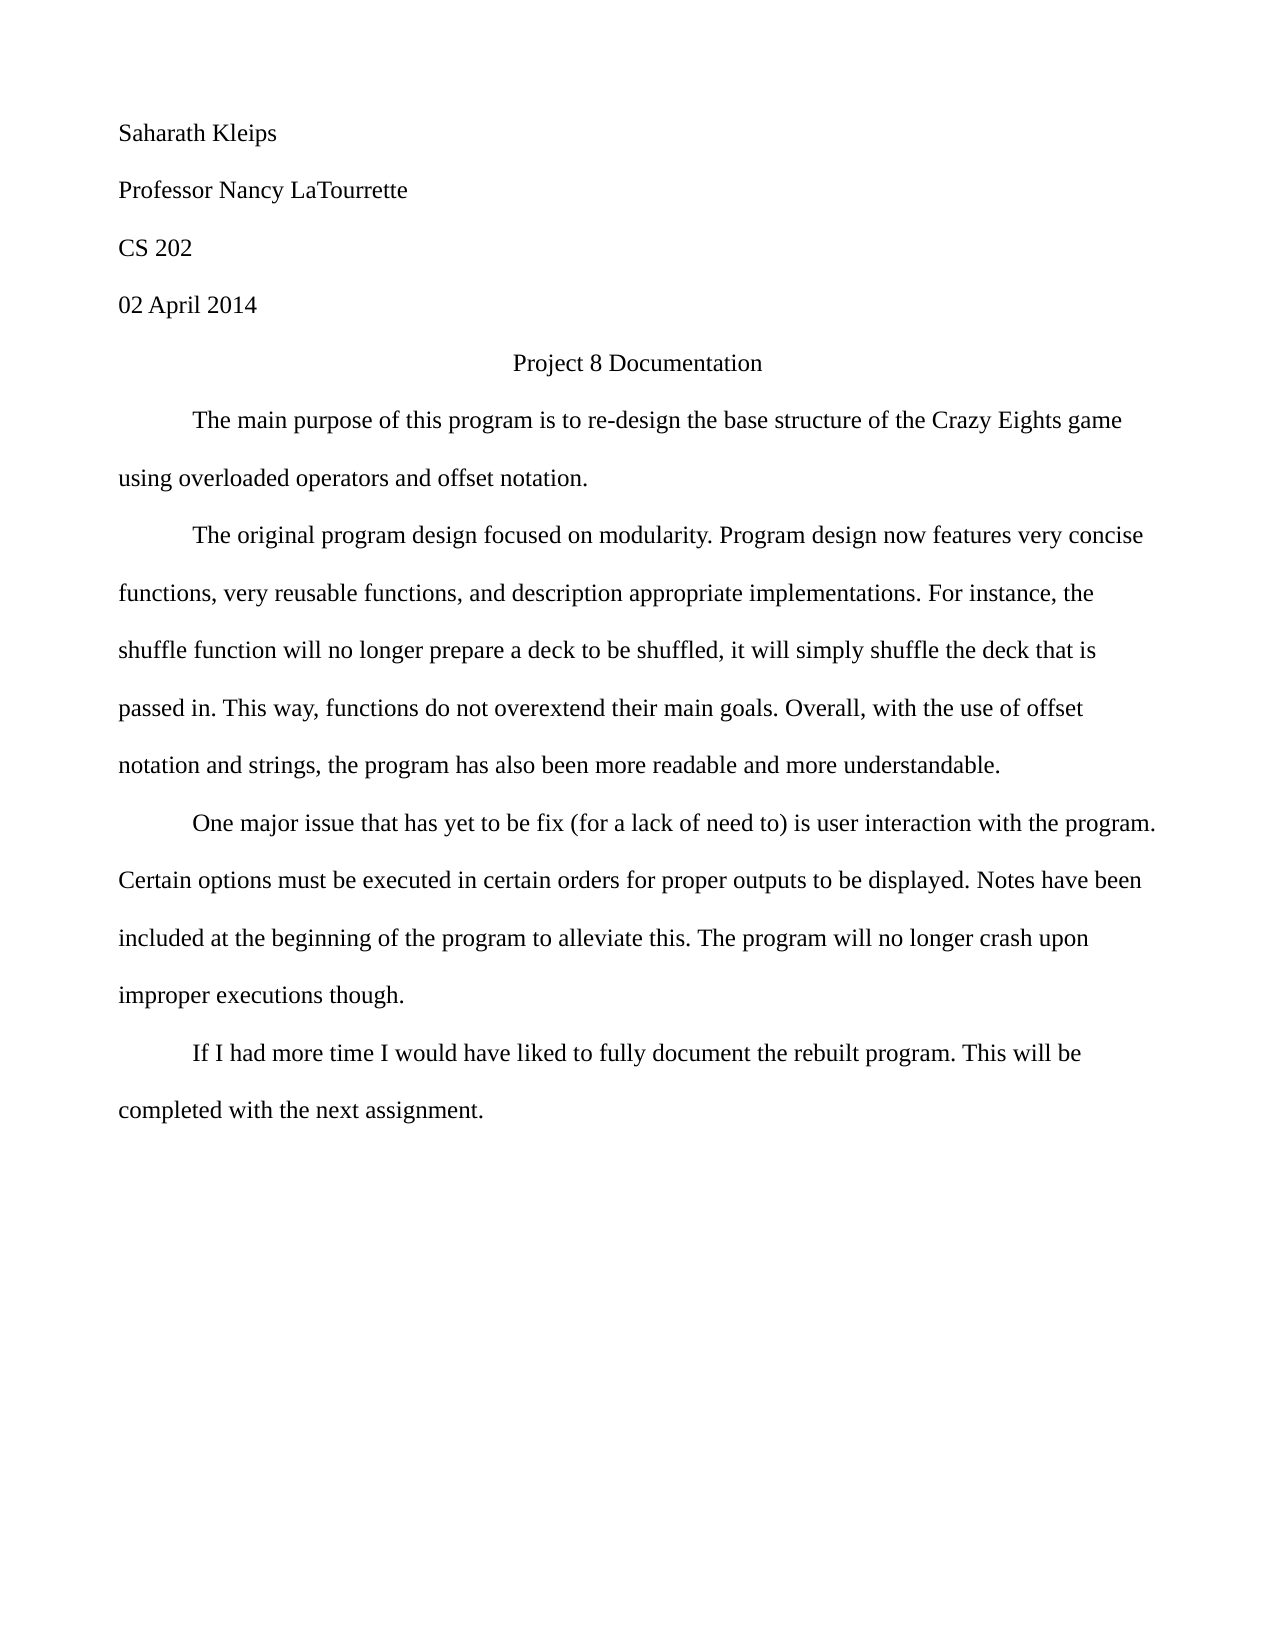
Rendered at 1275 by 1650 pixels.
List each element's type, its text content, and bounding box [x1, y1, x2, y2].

text 02 April 2014 [118, 291, 1157, 319]
text The original program design focused on modularity. Program design now features very concise functions, very reusable functions, and description appropriate implementations. For instance, the shuffle function will no longer prepare a deck to be shuffled, it will simply shuffle the deck that is passed in. This way, functions do not overextend their main goals. Overall, with the use of offset notation and strings, the program has also been more readable and more understandable. [118, 521, 1157, 779]
text Project 8 Documentation [118, 348, 1157, 377]
text If I had more time I would have liked to fully document the rebuilt program. This will be completed with the next assignment. [118, 1038, 1157, 1124]
text Professor Nancy LaTourrette [118, 176, 1157, 204]
text Saharath Kleips [118, 118, 1157, 147]
text One major issue that has yet to be fix (for a lack of need to) is user interaction with the program. Certain options must be executed in certain orders for proper outputs to be displayed. Notes have been included at the beginning of the program to alleviate this. The program will no longer crash upon improper executions though. [118, 808, 1157, 1009]
text CS 202 [118, 233, 1157, 262]
text The main purpose of this program is to re-design the base structure of the Crazy Eights game using overloaded operators and offset notation. [118, 406, 1157, 492]
